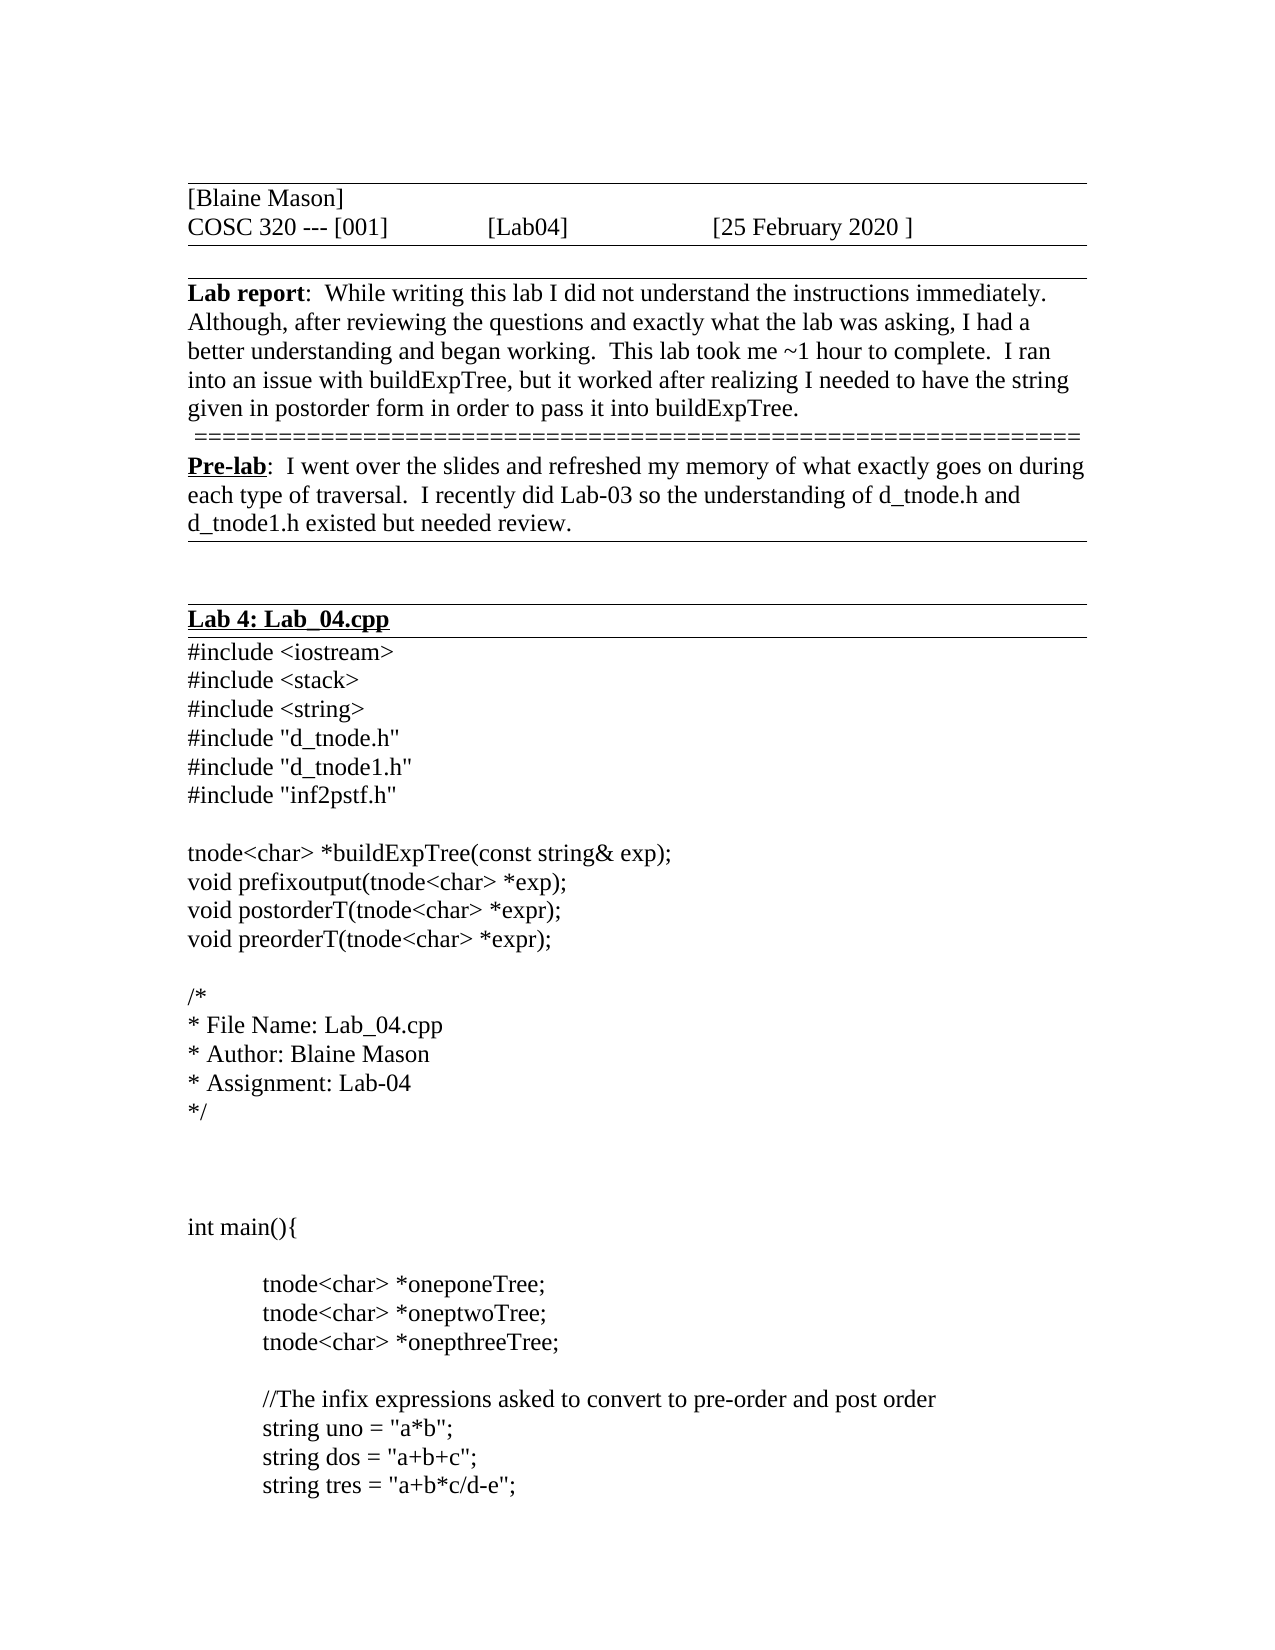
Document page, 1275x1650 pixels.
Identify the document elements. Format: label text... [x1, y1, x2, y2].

text //The infix expressions asked to convert to pre-order and post order [187, 1384, 1087, 1413]
text #include <stack> [187, 666, 1087, 694]
text Lab 4: Lab_04.cpp [187, 604, 1087, 637]
text */ [187, 1097, 1087, 1126]
text * File Name: Lab_04.cpp [187, 1011, 1087, 1039]
text #include "d_tnode1.h" [187, 752, 1087, 781]
text /* [187, 982, 1087, 1011]
text Lab report: While writing this lab I did not understand the instructions immediately. Although, after reviewing the questions and exactly what the lab was asking, I had a better understanding and began working. This lab took me ~1 hour to complete. I ran into an issue with buildExpTree, but it worked after realizing I needed to have the string given in postorder form in order to pass it into buildExpTree. [187, 278, 1087, 422]
text void prefixoutput(tnode<char> *exp); [187, 867, 1087, 896]
text [Blaine Mason] [187, 183, 1087, 212]
text int main(){ [187, 1212, 1087, 1241]
text * Author: Blaine Mason [187, 1039, 1087, 1068]
text tnode<char> *oneptwoTree; [187, 1298, 1087, 1327]
text string uno = "a*b"; [187, 1413, 1087, 1442]
text tnode<char> *onepthreeTree; [187, 1327, 1087, 1356]
text COSC 320 --- [001] [Lab04] [25 February 2020 ] [187, 212, 1087, 245]
text #include "inf2pstf.h" [187, 781, 1087, 809]
text string tres = "a+b*c/d-e"; [187, 1471, 1087, 1499]
text void preorderT(tnode<char> *expr); [187, 924, 1087, 953]
text =============================================================== [187, 422, 1087, 451]
text #include "d_tnode.h" [187, 723, 1087, 752]
text tnode<char> *oneponeTree; [187, 1269, 1087, 1298]
text #include <string> [187, 694, 1087, 723]
text * Assignment: Lab-04 [187, 1068, 1087, 1097]
text #include <iostream> [187, 637, 1087, 666]
text tnode<char> *buildExpTree(const string& exp); [187, 838, 1087, 867]
text void postorderT(tnode<char> *expr); [187, 896, 1087, 924]
text string dos = "a+b+c"; [187, 1442, 1087, 1471]
text Pre-lab: I went over the slides and refreshed my memory of what exactly goes on during each type of traversal. I recently did Lab-03 so the understanding of d_tnode.h and d_tnode1.h existed but needed review. [187, 451, 1087, 542]
